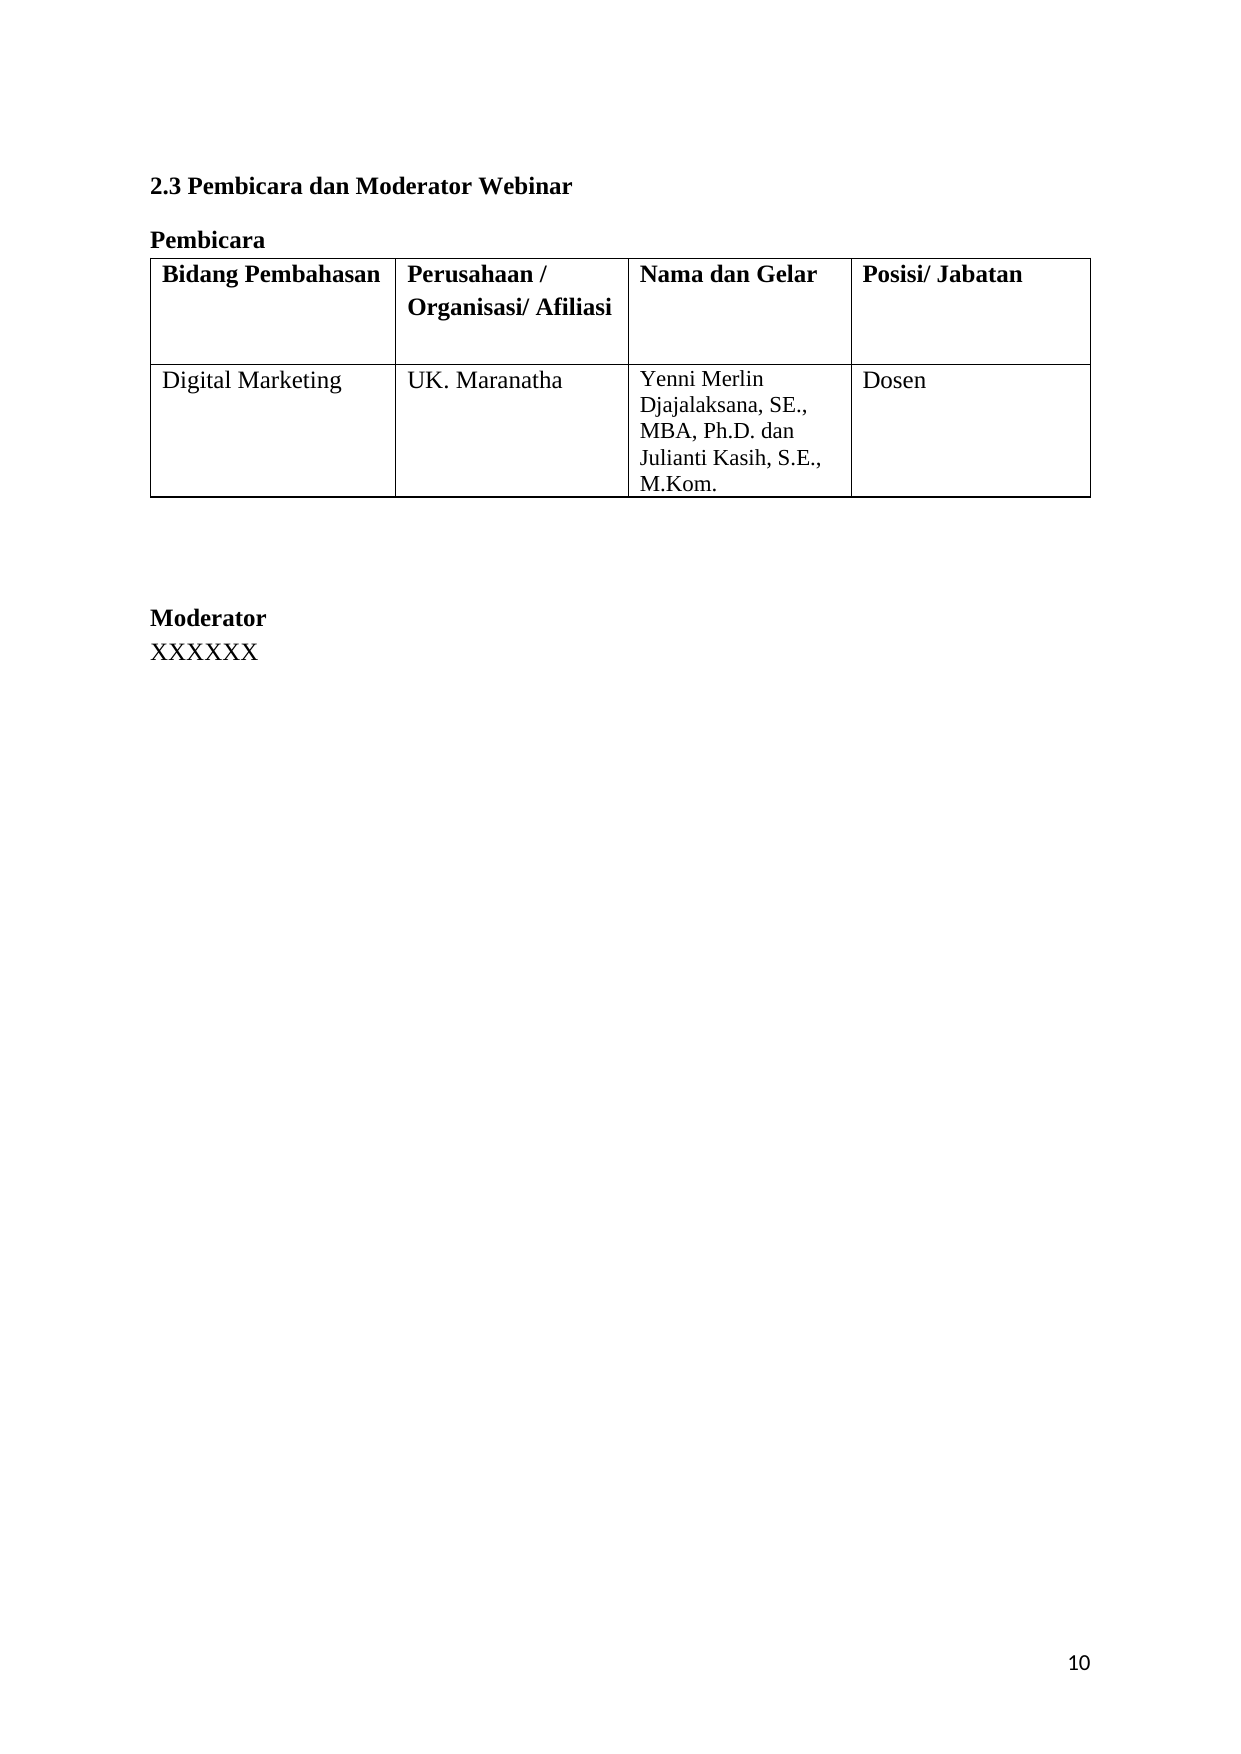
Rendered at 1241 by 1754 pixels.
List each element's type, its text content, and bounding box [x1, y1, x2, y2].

subtitle 2.3 Pembicara dan Moderator Webinar [150, 171, 1090, 199]
text XXXXXX [150, 637, 1090, 665]
table_header Bidang Pembahasan [151, 259, 395, 364]
table_header Nama dan Gelar [629, 259, 851, 364]
table_cell Digital Marketing [151, 365, 395, 496]
table_cell UK. Maranatha [396, 365, 628, 496]
table_cell Dosen [852, 365, 1090, 496]
subtitle Pembicara [150, 225, 1090, 253]
subtitle Moderator [150, 603, 1090, 632]
table_cell Yenni Merlin Djajalaksana, SE., MBA, Ph.D. dan Julianti Kasih, S.E., M.Kom. [629, 365, 851, 496]
table_header Posisi/ Jabatan [852, 259, 1090, 364]
table_header Perusahaan / Organisasi/ Afiliasi [396, 259, 628, 364]
